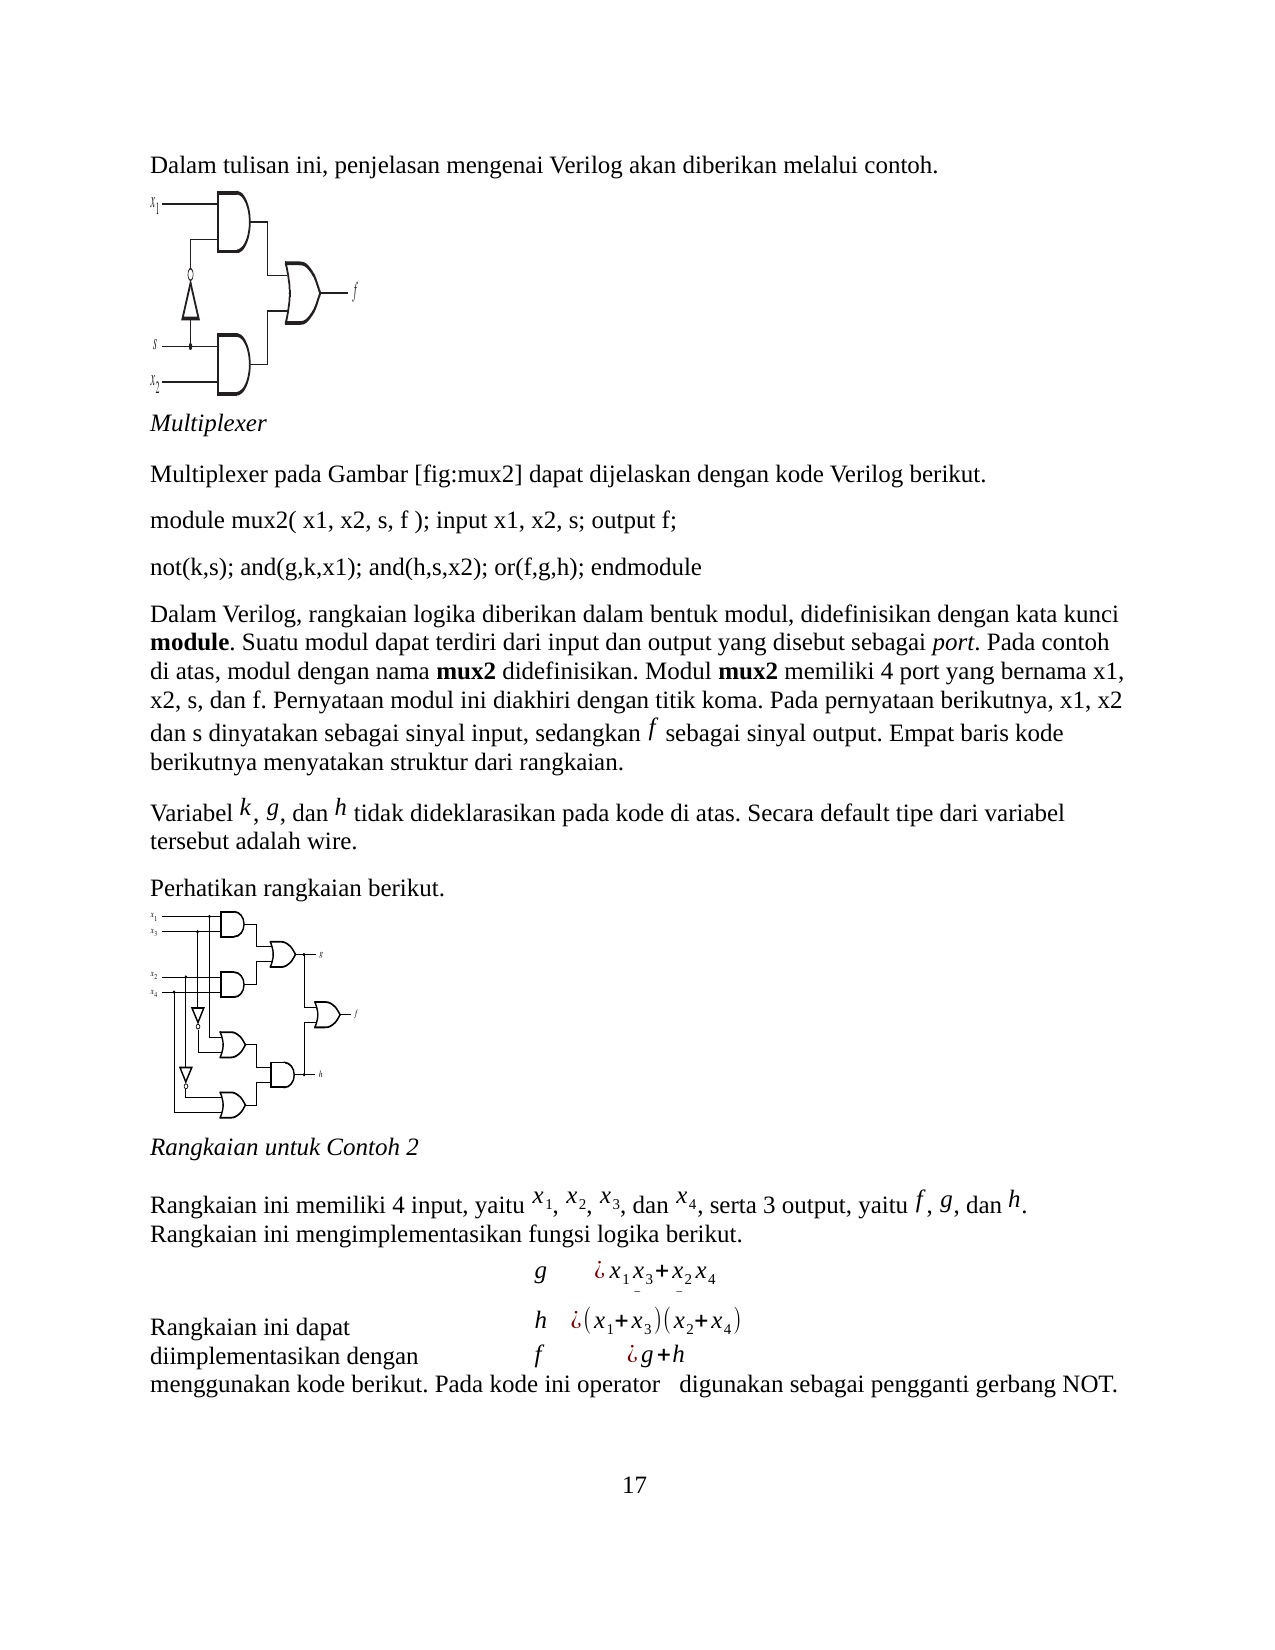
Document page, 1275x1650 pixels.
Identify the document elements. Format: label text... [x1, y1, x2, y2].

text Rangkaian untuk Contoh 2 [150, 1132, 1125, 1160]
text not(k,s); and(g,k,x1); and(h,s,x2); or(f,g,h); endmodule [150, 552, 1125, 581]
text Rangkaian ini dapat diimplementasikan dengan menggunakan kode berikut. Pada kode ini operator digunakan sebagai pengganti gerbang NOT. [150, 1312, 1125, 1398]
text module mux2( x1, x2, s, f ); input x1, x2, s; output f; [150, 505, 1125, 534]
text Variabel , , dan tidak dideklarasikan pada kode di atas. Secara default tipe dari variabel tersebut adalah wire. [150, 793, 1125, 855]
text Rangkaian ini memiliki 4 input, yaitu , , , dan , serta 3 output, yaitu , , dan . Rangkaian ini mengimplementasikan fungsi logika berikut. [150, 1182, 1125, 1247]
text Dalam tulisan ini, penjelasan mengenai Verilog akan diberikan melalui contoh. [150, 150, 1125, 179]
text Dalam Verilog, rangkaian logika diberikan dalam bentuk modul, didefinisikan dengan kata kunci module. Suatu modul dapat terdiri dari input dan output yang disebut sebagai port. Pada contoh di atas, modul dengan nama mux2 didefinisikan. Modul mux2 memiliki 4 port yang bernama x1, x2, s, dan f. Pernyataan modul ini diakhiri dengan titik koma. Pada pernyataan berikutnya, x1, x2 dan s dinyatakan sebagai sinyal input, sedangkan sebagai sinyal output. Empat baris kode berikutnya menyatakan struktur dari rangkaian. [150, 599, 1125, 776]
text Multiplexer [150, 408, 1125, 437]
text Perhatikan rangkaian berikut. [150, 873, 1125, 902]
text Multiplexer pada Gambar [fig:mux2] dapat dijelaskan dengan kode Verilog berikut. [150, 459, 1125, 487]
